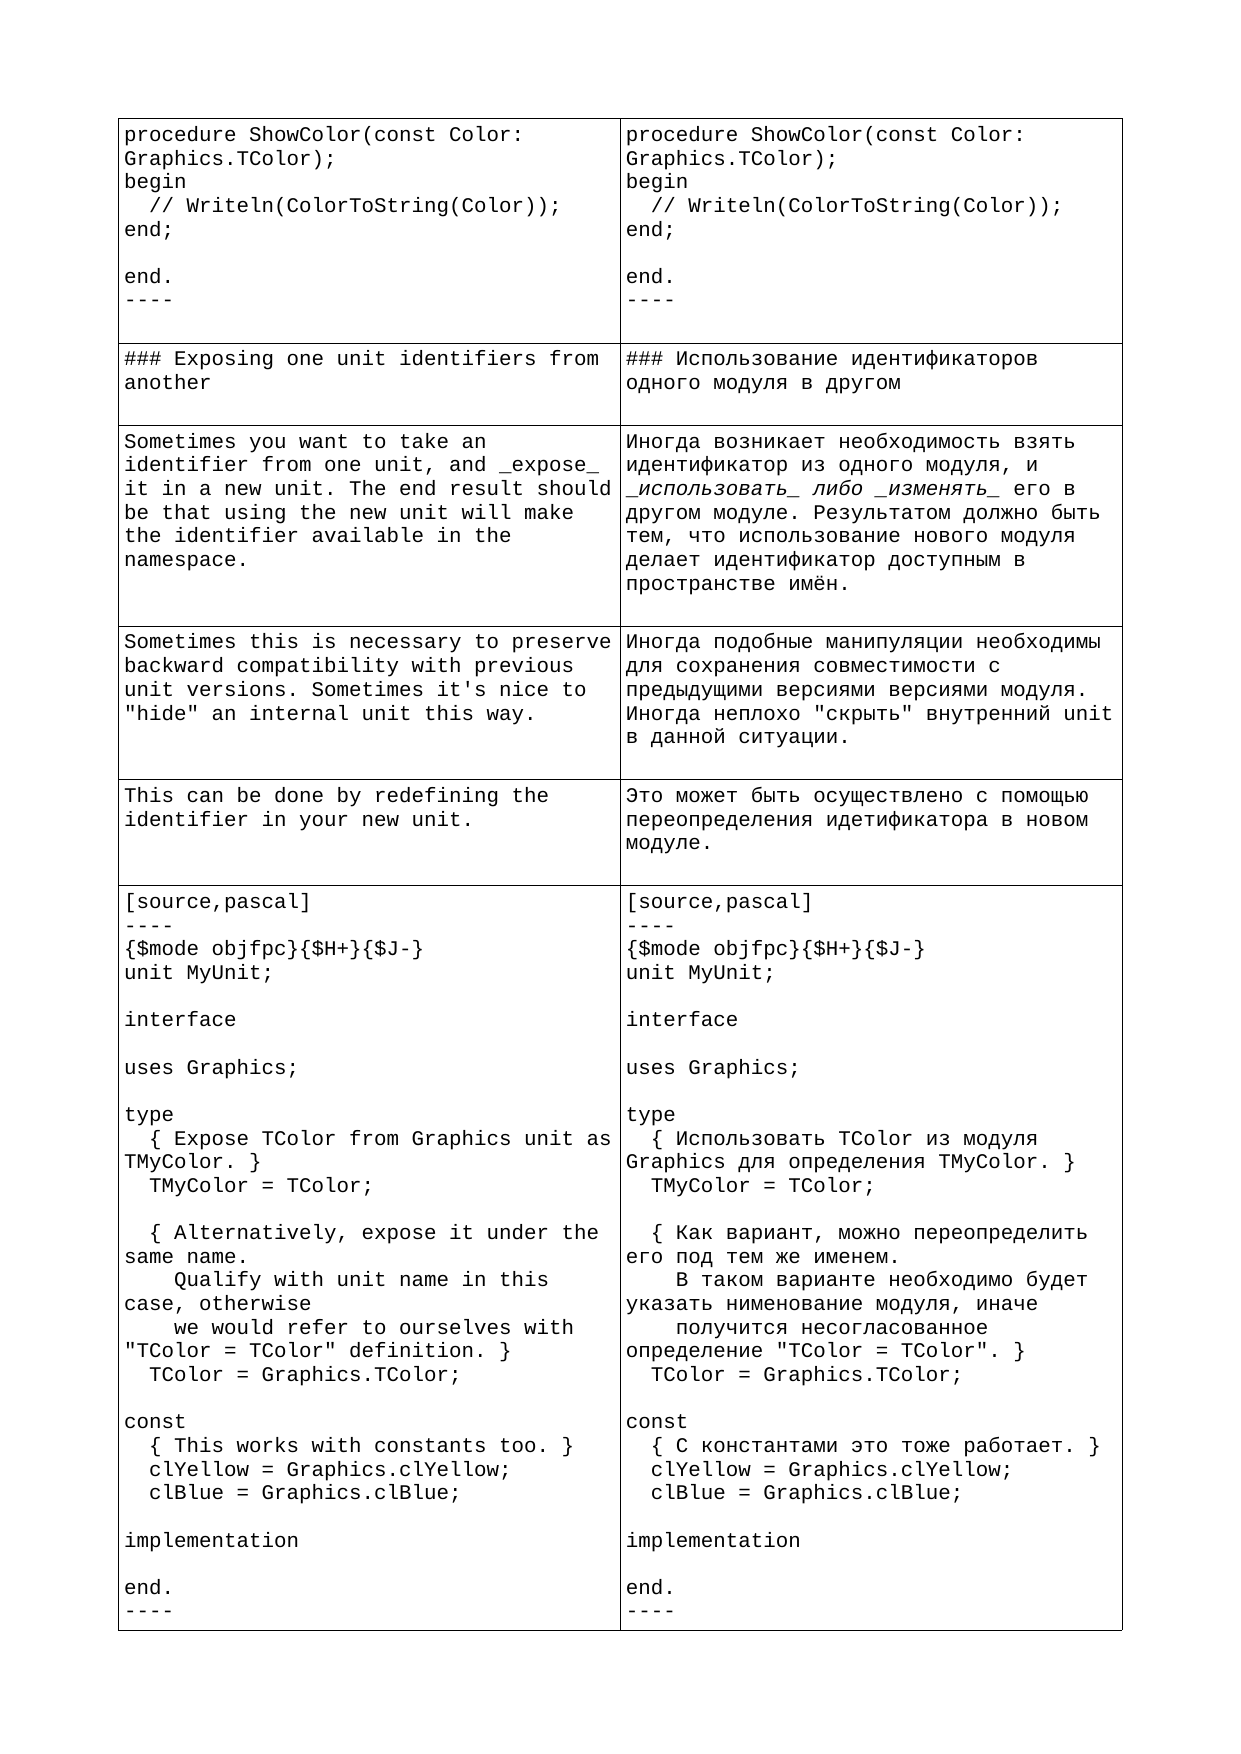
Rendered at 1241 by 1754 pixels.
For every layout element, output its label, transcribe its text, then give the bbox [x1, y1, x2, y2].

table_cell Sometimes you want to take an identifier from one unit, and _expose_ it in a new unit. The end result should be that using the new unit will make the identifier available in the namespace. [119, 426, 620, 626]
table_cell Sometimes this is necessary to preserve backward compatibility with previous unit versions. Sometimes it's nice to "hide" an internal unit this way. [119, 627, 620, 779]
table_cell Иногда возникает необходимость взять идентификатор из одного модуля, и _использовать_ либо _изменять_ его в другом модуле. Результатом должно быть тем, что использование нового модуля делает идентификатор доступным в пространстве имён. [621, 426, 1122, 626]
table_cell procedure ShowColor(const Color: Graphics.TColor); begin // Writeln(ColorToString(Color)); end; end. ---- [119, 119, 620, 342]
table_cell [source,pascal] ---- {$mode objfpc}{$H+}{$J-} unit MyUnit; interface uses Graphics; type { Expose TColor from Graphics unit as TMyColor. } TMyColor = TColor; { Alternatively, expose it under the same name. Qualify with unit name in this case, otherwise we would refer to ourselves with "TColor = TColor" definition. } TColor = Graphics.TColor; const { This works with constants too. } clYellow = Graphics.clYellow; clBlue = Graphics.clBlue; implementation end. ---- [119, 886, 620, 1630]
table_cell Иногда подобные манипуляции необходимы для сохранения совместимости с предыдущими версиями версиями модуля. Иногда неплохо "скрыть" внутренний unit в данной ситуации. [621, 627, 1122, 779]
table_cell ### Exposing one unit identifiers from another [119, 344, 620, 425]
table_cell ### Использование идентификаторов одного модуля в другом [621, 344, 1122, 425]
table_cell [source,pascal] ---- {$mode objfpc}{$H+}{$J-} unit MyUnit; interface uses Graphics; type { Использовать TColor из модуля Graphics для определения TMyColor. } TMyColor = TColor; { Как вариант, можно переопределить его под тем же именем. В таком варианте необходимо будет указать нименование модуля, иначе получится несогласованное определение "TColor = TColor". } TColor = Graphics.TColor; const { С константами это тоже работает. } clYellow = Graphics.clYellow; clBlue = Graphics.clBlue; implementation end. ---- [621, 886, 1122, 1630]
table_cell This can be done by redefining the identifier in your new unit. [119, 780, 620, 885]
table_cell procedure ShowColor(const Color: Graphics.TColor); begin // Writeln(ColorToString(Color)); end; end. ---- [621, 119, 1122, 342]
table_cell Это может быть осуществлено с помощью переопределения идетификатора в новом модуле. [621, 780, 1122, 885]
